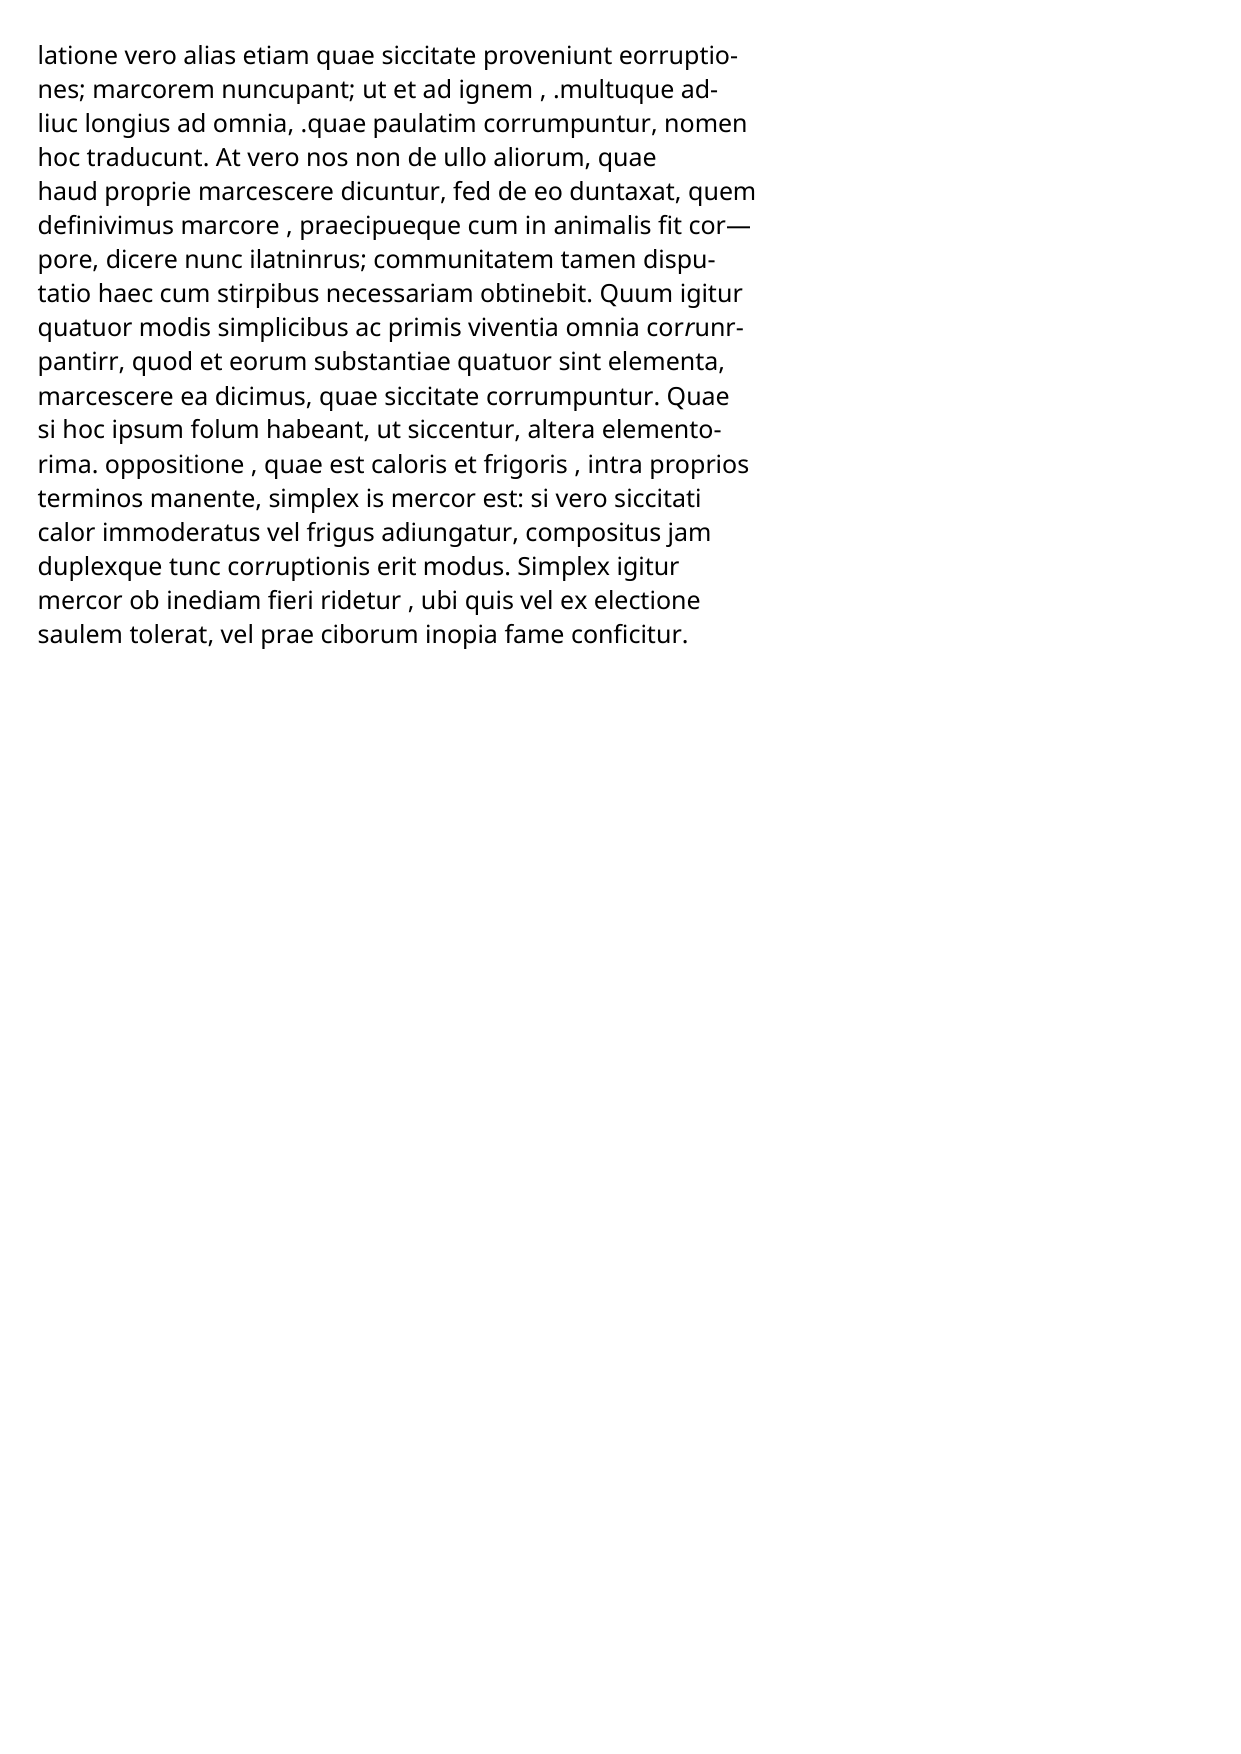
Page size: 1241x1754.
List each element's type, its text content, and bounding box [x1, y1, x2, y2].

text latione vero alias etiam quae siccitate proveniunt eorruptio- nes; marcorem nuncupant; ut et ad ignem , .multuque ad- liuc longius ad omnia, .quae paulatim corrumpuntur, nomen hoc traducunt. At vero nos non de ullo aliorum, quae haud proprie marcescere dicuntur, fed de eo duntaxat, quem definivimus marcore , praecipueque cum in animalis fit cor— pore, dicere nunc ilatninrus; communitatem tamen dispu- tatio haec cum stirpibus necessariam obtinebit. Quum igitur quatuor modis simplicibus ac primis viventia omnia corrunr- pantirr, quod et eorum substantiae quatuor sint elementa, marcescere ea dicimus, quae siccitate corrumpuntur. Quae si hoc ipsum folum habeant, ut siccentur, altera elemento- rima. oppositione , quae est caloris et frigoris , intra proprios terminos manente, simplex is mercor est: si vero siccitati calor immoderatus vel frigus adiungatur, compositus jam duplexque tunc corruptionis erit modus. Simplex igitur mercor ob inediam fieri ridetur , ubi quis vel ex electione saulem tolerat, vel prae ciborum inopia fame conficitur. [37, 37, 1203, 651]
